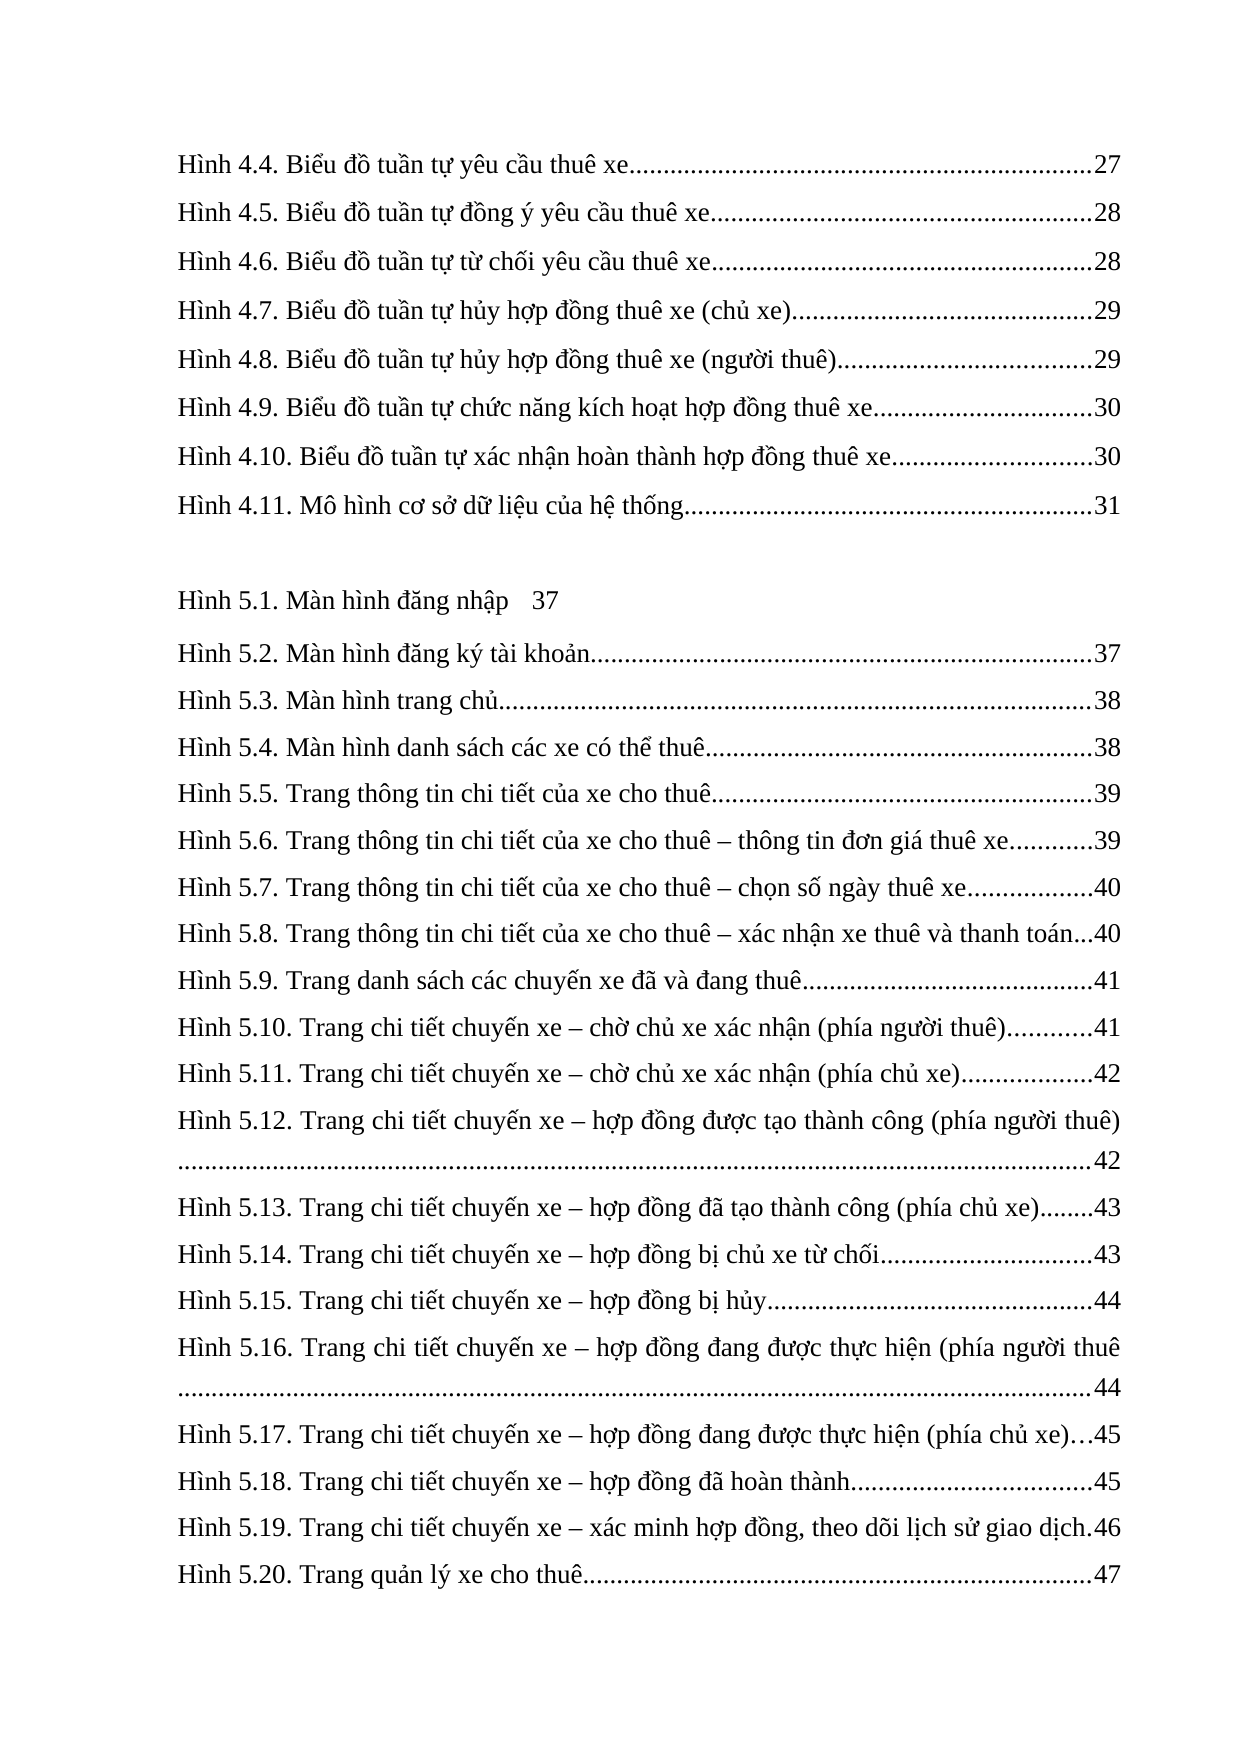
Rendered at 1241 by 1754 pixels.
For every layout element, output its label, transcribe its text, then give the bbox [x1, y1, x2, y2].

text Hình 5.6. Trang thông tin chi tiết của xe cho thuê – thông tin đơn giá thuê xe 39 [177, 824, 1122, 855]
text Hình 5.18. Trang chi tiết chuyến xe – hợp đồng đã hoàn thành 45 [177, 1465, 1122, 1496]
text Hình 5.3. Màn hình trang chủ 38 [177, 684, 1122, 715]
text Hình 4.4. Biểu đồ tuần tự yêu cầu thuê xe 27 [177, 148, 1122, 179]
text Hình 5.8. Trang thông tin chi tiết của xe cho thuê – xác nhận xe thuê và thanh toán 40 [177, 917, 1122, 948]
text Hình 5.19. Trang chi tiết chuyến xe – xác minh hợp đồng, theo dõi lịch sử giao dịch 46 [177, 1511, 1122, 1543]
text Hình 5.2. Màn hình đăng ký tài khoản 37 [177, 637, 1122, 668]
text Hình 5.10. Trang chi tiết chuyến xe – chờ chủ xe xác nhận (phía người thuê) 41 [177, 1011, 1122, 1042]
text Hình 5.9. Trang danh sách các chuyến xe đã và đang thuê 41 [177, 964, 1122, 995]
text Hình 4.8. Biểu đồ tuần tự hủy hợp đồng thuê xe (người thuê) 29 [177, 343, 1122, 374]
text Hình 5.17. Trang chi tiết chuyến xe – hợp đồng đang được thực hiện (phía chủ xe) 45 [177, 1418, 1122, 1449]
text Hình 5.4. Màn hình danh sách các xe có thể thuê 38 [177, 731, 1122, 762]
text Hình 4.11. Mô hình cơ sở dữ liệu của hệ thống 31 [177, 489, 1122, 520]
text Hình 4.9. Biểu đồ tuần tự chức năng kích hoạt hợp đồng thuê xe 30 [177, 391, 1122, 423]
text Hình 5.14. Trang chi tiết chuyến xe – hợp đồng bị chủ xe từ chối 43 [177, 1238, 1122, 1269]
text Hình 5.12. Trang chi tiết chuyến xe – hợp đồng được tạo thành công (phía người thuê) 42 [177, 1104, 1122, 1176]
text Hình 5.13. Trang chi tiết chuyến xe – hợp đồng đã tạo thành công (phía chủ xe) 43 [177, 1191, 1122, 1222]
text Hình 4.6. Biểu đồ tuần tự từ chối yêu cầu thuê xe 28 [177, 245, 1122, 276]
text Hình 5.16. Trang chi tiết chuyến xe – hợp đồng đang được thực hiện (phía người thuê 44 [177, 1331, 1122, 1403]
text Hình 4.5. Biểu đồ tuần tự đồng ý yêu cầu thuê xe 28 [177, 196, 1122, 228]
text Hình 5.5. Trang thông tin chi tiết của xe cho thuê 39 [177, 777, 1122, 808]
text Hình 5.7. Trang thông tin chi tiết của xe cho thuê – chọn số ngày thuê xe 40 [177, 871, 1122, 902]
text Hình 5.1. Màn hình đăng nhập 37 [177, 584, 1122, 616]
text Hình 5.15. Trang chi tiết chuyến xe – hợp đồng bị hủy 44 [177, 1284, 1122, 1316]
text Hình 5.20. Trang quản lý xe cho thuê 47 [177, 1558, 1122, 1589]
text Hình 4.10. Biểu đồ tuần tự xác nhận hoàn thành hợp đồng thuê xe 30 [177, 440, 1122, 471]
text Hình 5.11. Trang chi tiết chuyến xe – chờ chủ xe xác nhận (phía chủ xe) 42 [177, 1057, 1122, 1088]
text Hình 4.7. Biểu đồ tuần tự hủy hợp đồng thuê xe (chủ xe) 29 [177, 294, 1122, 325]
